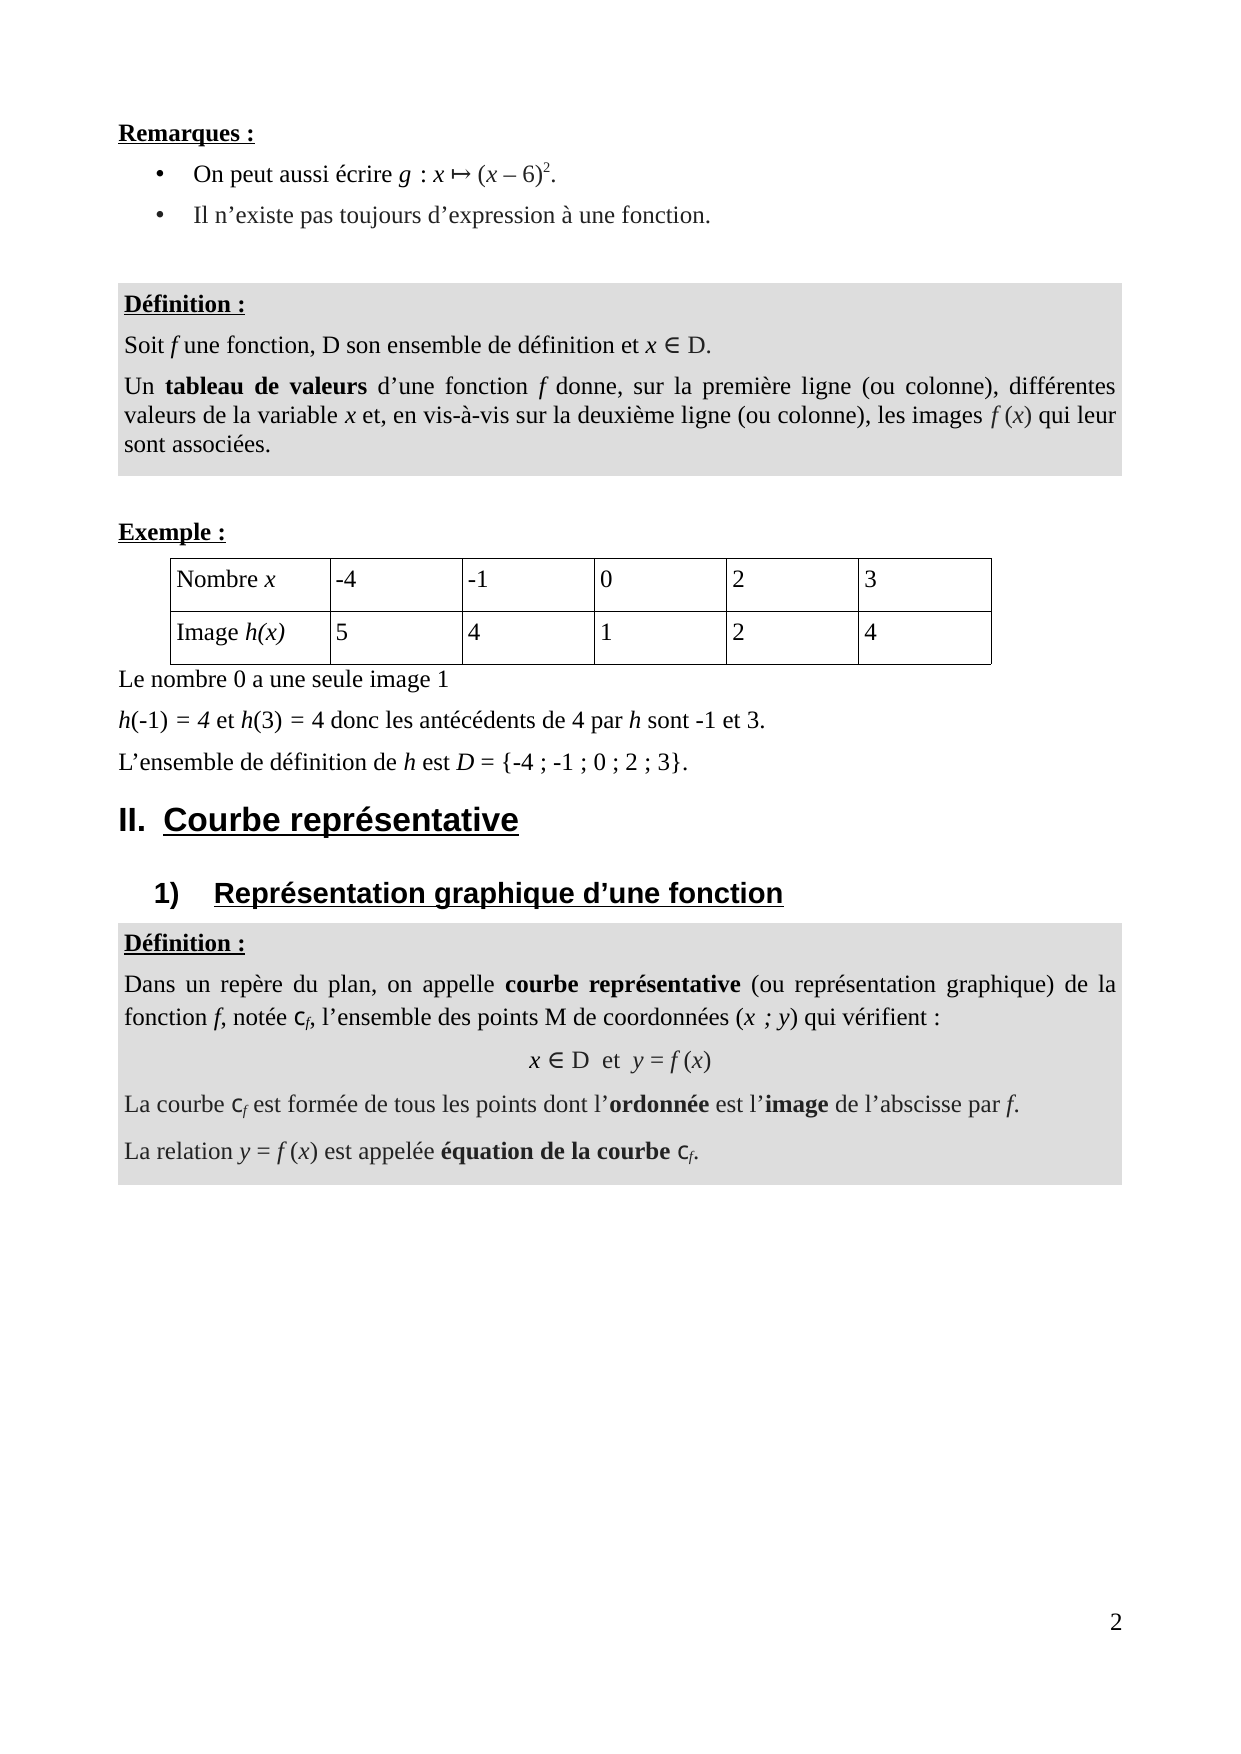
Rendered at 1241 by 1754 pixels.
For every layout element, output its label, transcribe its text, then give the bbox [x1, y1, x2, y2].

text L’ensemble de définition de h est D = {-4 ; -1 ; 0 ; 2 ; 3}. [118, 747, 1122, 775]
table_header 2 [727, 559, 858, 611]
text Exemple : [118, 517, 1122, 546]
table_header 0 [595, 559, 726, 611]
table_header Définition : Dans un repère du plan, on appelle courbe représentative (ou représentation graphique) de la fonction f, notée cf, l’ensemble des points M de coordonnées (x ; y) qui vérifient : x ∈ D et y = f (x) La courbe cf est formée de tous les points dont l’ordonnée est l’image de l’abscisse par f. La relation y = f (x) est appelée équation de la courbe cf. [118, 923, 1122, 1185]
text h(-1) = 4 et h(3) = 4 donc les antécédents de 4 par h sont -1 et 3. [118, 705, 1122, 734]
text Remarques : [118, 118, 1122, 147]
table_cell 4 [463, 612, 594, 664]
table_cell 1 [595, 612, 726, 664]
table_cell 4 [859, 612, 991, 664]
table_cell 5 [331, 612, 462, 664]
list Il n’existe pas toujours d’expression à une fonction. [156, 201, 1122, 229]
list On peut aussi écrire g : x ↦ (x – 6)2. [156, 159, 1122, 188]
table_cell Image h(x) [171, 612, 330, 664]
table_header Définition : Soit f une fonction, D son ensemble de définition et x ∈ D. Un tableau de valeurs d’une fonction f donne, sur la première ligne (ou colonne), différentes valeurs de la variable x et, en vis-à-vis sur la deuxième ligne (ou colonne), les images f (x) qui leur sont associées. [118, 283, 1122, 476]
table_header -1 [463, 559, 594, 611]
text Le nombre 0 a une seule image 1 [118, 664, 1122, 693]
table_header Nombre x [171, 559, 330, 611]
table_header 3 [859, 559, 991, 611]
table_cell 2 [727, 612, 858, 664]
table_header -4 [331, 559, 462, 611]
subtitle Représentation graphique d’une fonction [153, 876, 1122, 910]
subtitle Courbe représentative [118, 800, 1122, 839]
